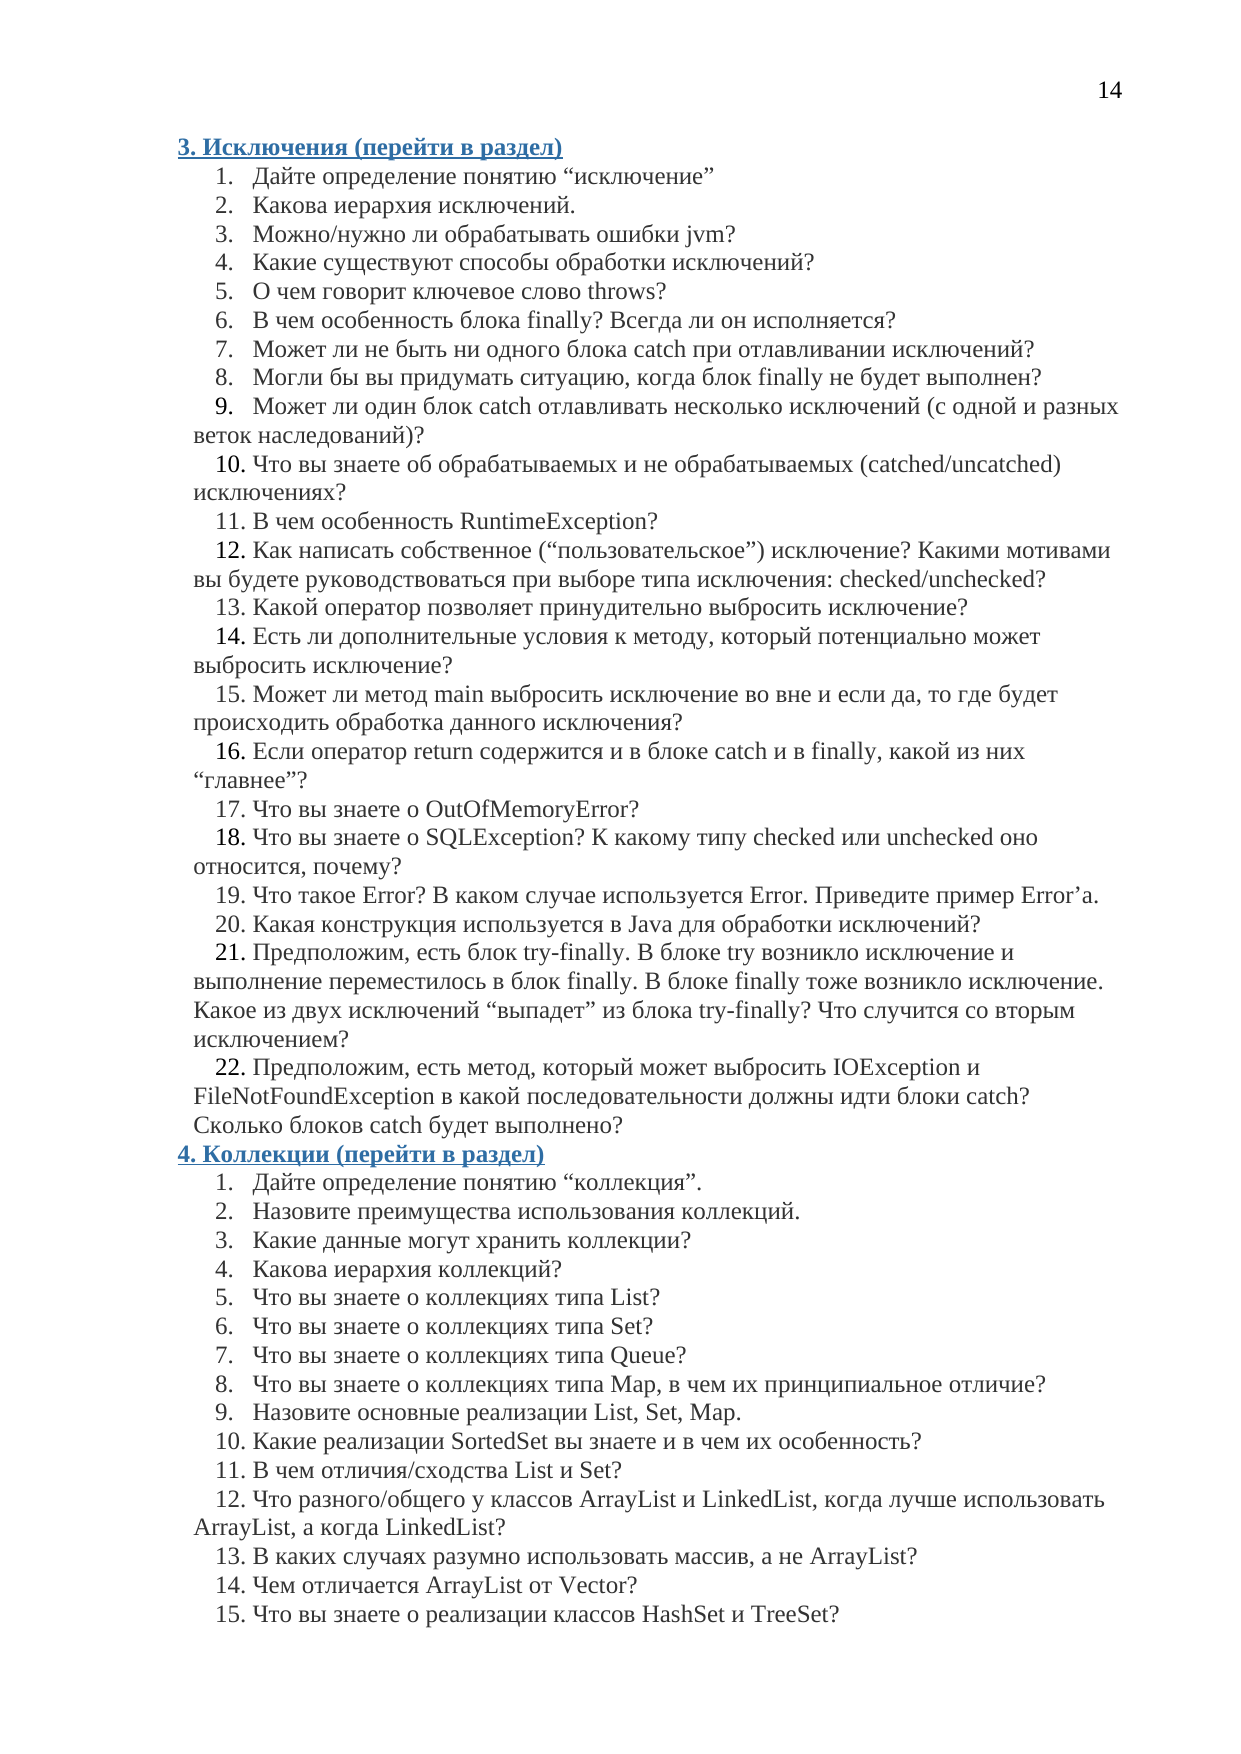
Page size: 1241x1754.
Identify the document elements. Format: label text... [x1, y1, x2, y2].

list Может ли метод main выбросить исключение во вне и если да, то где будет происходить обработка данного исключения? [156, 679, 1122, 736]
list Что вы знаете о коллекциях типа List? [156, 1282, 1122, 1311]
list Какие существуют способы обработки исключений? [156, 247, 1122, 276]
list Может ли не быть ни одного блока catch при отлавливании исключений? [156, 334, 1122, 362]
list Если оператор return содержится и в блоке catch и в finally, какой из них “главнее”? [156, 736, 1122, 794]
list Что вы знаете о OutOfMemoryError? [156, 794, 1122, 822]
text 3. Исключения (перейти в раздел) [118, 132, 1122, 161]
list В каких случаях разумно использовать массив, а не ArrayList? [156, 1541, 1122, 1570]
list В чем особенность блока finally? Всегда ли он исполняется? [156, 305, 1122, 334]
list Какова иерархия коллекций? [156, 1254, 1122, 1282]
list В чем особенность RuntimeException? [156, 506, 1122, 535]
list Какие данные могут хранить коллекции? [156, 1225, 1122, 1254]
list Что вы знаете о коллекциях типа Queue? [156, 1340, 1122, 1369]
list Есть ли дополнительные условия к методу, который потенциально может выбросить исключение? [156, 621, 1122, 679]
list В чем отличия/сходства List и Set? [156, 1455, 1122, 1484]
list Может ли один блок catch отлавливать несколько исключений (с одной и разных веток наследований)? [156, 391, 1122, 449]
list Дайте определение понятию “исключение” [156, 161, 1122, 190]
list Какая конструкция используется в Java для обработки исключений? [156, 909, 1122, 937]
list Назовите основные реализации List, Set, Map. [156, 1397, 1122, 1426]
list Можно/нужно ли обрабатывать ошибки jvm? [156, 219, 1122, 247]
list О чем говорит ключевое слово throws? [156, 276, 1122, 305]
list Что вы знаете о коллекциях типа Set? [156, 1311, 1122, 1340]
list Что такое Error? В каком случае используется Error. Приведите пример Error’а. [156, 880, 1122, 909]
list Предположим, есть метод, который может выбросить IOException и FileNotFoundException в какой последовательности должны идти блоки catch? Сколько блоков catch будет выполнено? [156, 1052, 1122, 1139]
list Предположим, есть блок try-finally. В блоке try возникло исключение и выполнение переместилось в блок finally. В блоке finally тоже возникло исключение. Какое из двух исключений “выпадет” из блока try-finally? Что случится со вторым исключением? [156, 937, 1122, 1052]
list Какова иерархия исключений. [156, 190, 1122, 219]
list Дайте определение понятию “коллекция”. [156, 1167, 1122, 1196]
list Что вы знаете об обрабатываемых и не обрабатываемых (catched/uncatched) исключениях? [156, 449, 1122, 506]
list Что вы знаете о коллекциях типа Map, в чем их принципиальное отличие? [156, 1369, 1122, 1397]
list Что разного/общего у классов ArrayList и LinkedList, когда лучше использовать ArrayList, а когда LinkedList? [156, 1484, 1122, 1541]
list Что вы знаете о SQLException? К какому типу checked или unchecked оно относится, почему? [156, 822, 1122, 880]
list Какие реализации SortedSet вы знаете и в чем их особенность? [156, 1426, 1122, 1455]
text 4. Коллекции (перейти в раздел) [118, 1139, 1122, 1167]
list Назовите преимущества использования коллекций. [156, 1196, 1122, 1225]
list Как написать собственное (“пользовательское”) исключение? Какими мотивами вы будете руководствоваться при выборе типа исключения: checked/unchecked? [156, 535, 1122, 592]
list Могли бы вы придумать ситуацию, когда блок finally не будет выполнен? [156, 362, 1122, 391]
list Чем отличается ArrayList от Vector? [156, 1570, 1122, 1599]
list Что вы знаете о реализации классов HashSet и TreeSet? [156, 1599, 1122, 1627]
list Какой оператор позволяет принудительно выбросить исключение? [156, 592, 1122, 621]
